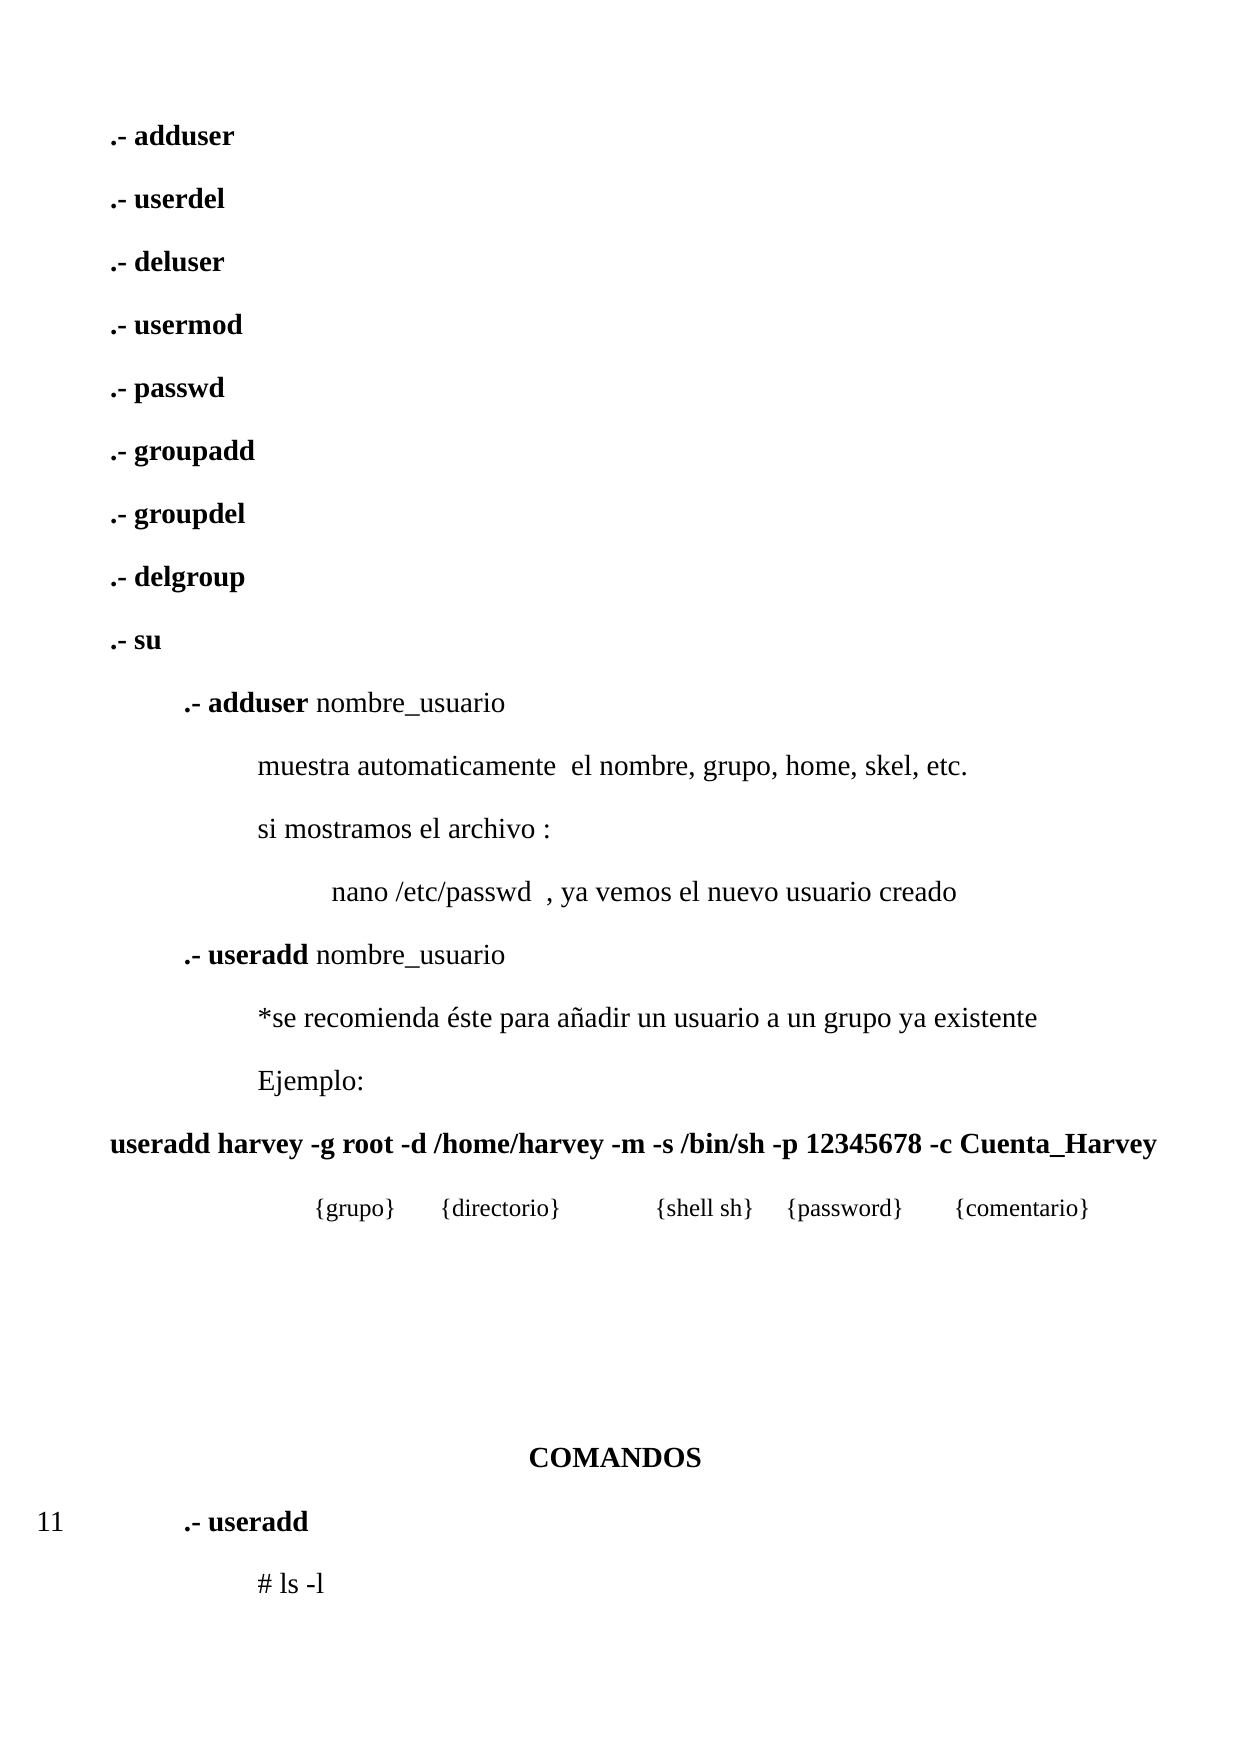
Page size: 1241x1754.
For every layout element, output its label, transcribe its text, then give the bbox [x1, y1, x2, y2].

text *se recomienda éste para añadir un usuario a un grupo ya existente [36, 1000, 1194, 1034]
text .- usermod [36, 307, 1194, 341]
text .- adduser [36, 118, 1194, 152]
text .- groupadd [36, 433, 1194, 467]
text muestra automaticamente el nombre, grupo, home, skel, etc. [36, 748, 1194, 782]
text .- su [36, 622, 1194, 656]
text COMANDOS [36, 1441, 1194, 1474]
text Ejemplo: [36, 1063, 1194, 1097]
text .- userdel [36, 181, 1194, 215]
text .- groupdel [36, 496, 1194, 530]
text .- passwd [36, 370, 1194, 404]
text .- delgroup [36, 559, 1194, 593]
text si mostramos el archivo : [36, 811, 1194, 845]
text {grupo} {directorio} {shell sh} {password} {comentario} [36, 1189, 1194, 1223]
text .- deluser [36, 244, 1194, 278]
text .- useradd nombre_usuario [36, 937, 1194, 971]
text nano /etc/passwd , ya vemos el nuevo usuario creado [36, 874, 1194, 908]
text .- adduser nombre_usuario [36, 685, 1194, 719]
text useradd harvey -g root -d /home/harvey -m -s /bin/sh -p 12345678 -c Cuenta_Harvey [36, 1126, 1194, 1160]
text # ls -l [36, 1567, 1194, 1600]
text 11 .- useradd [36, 1504, 1194, 1537]
